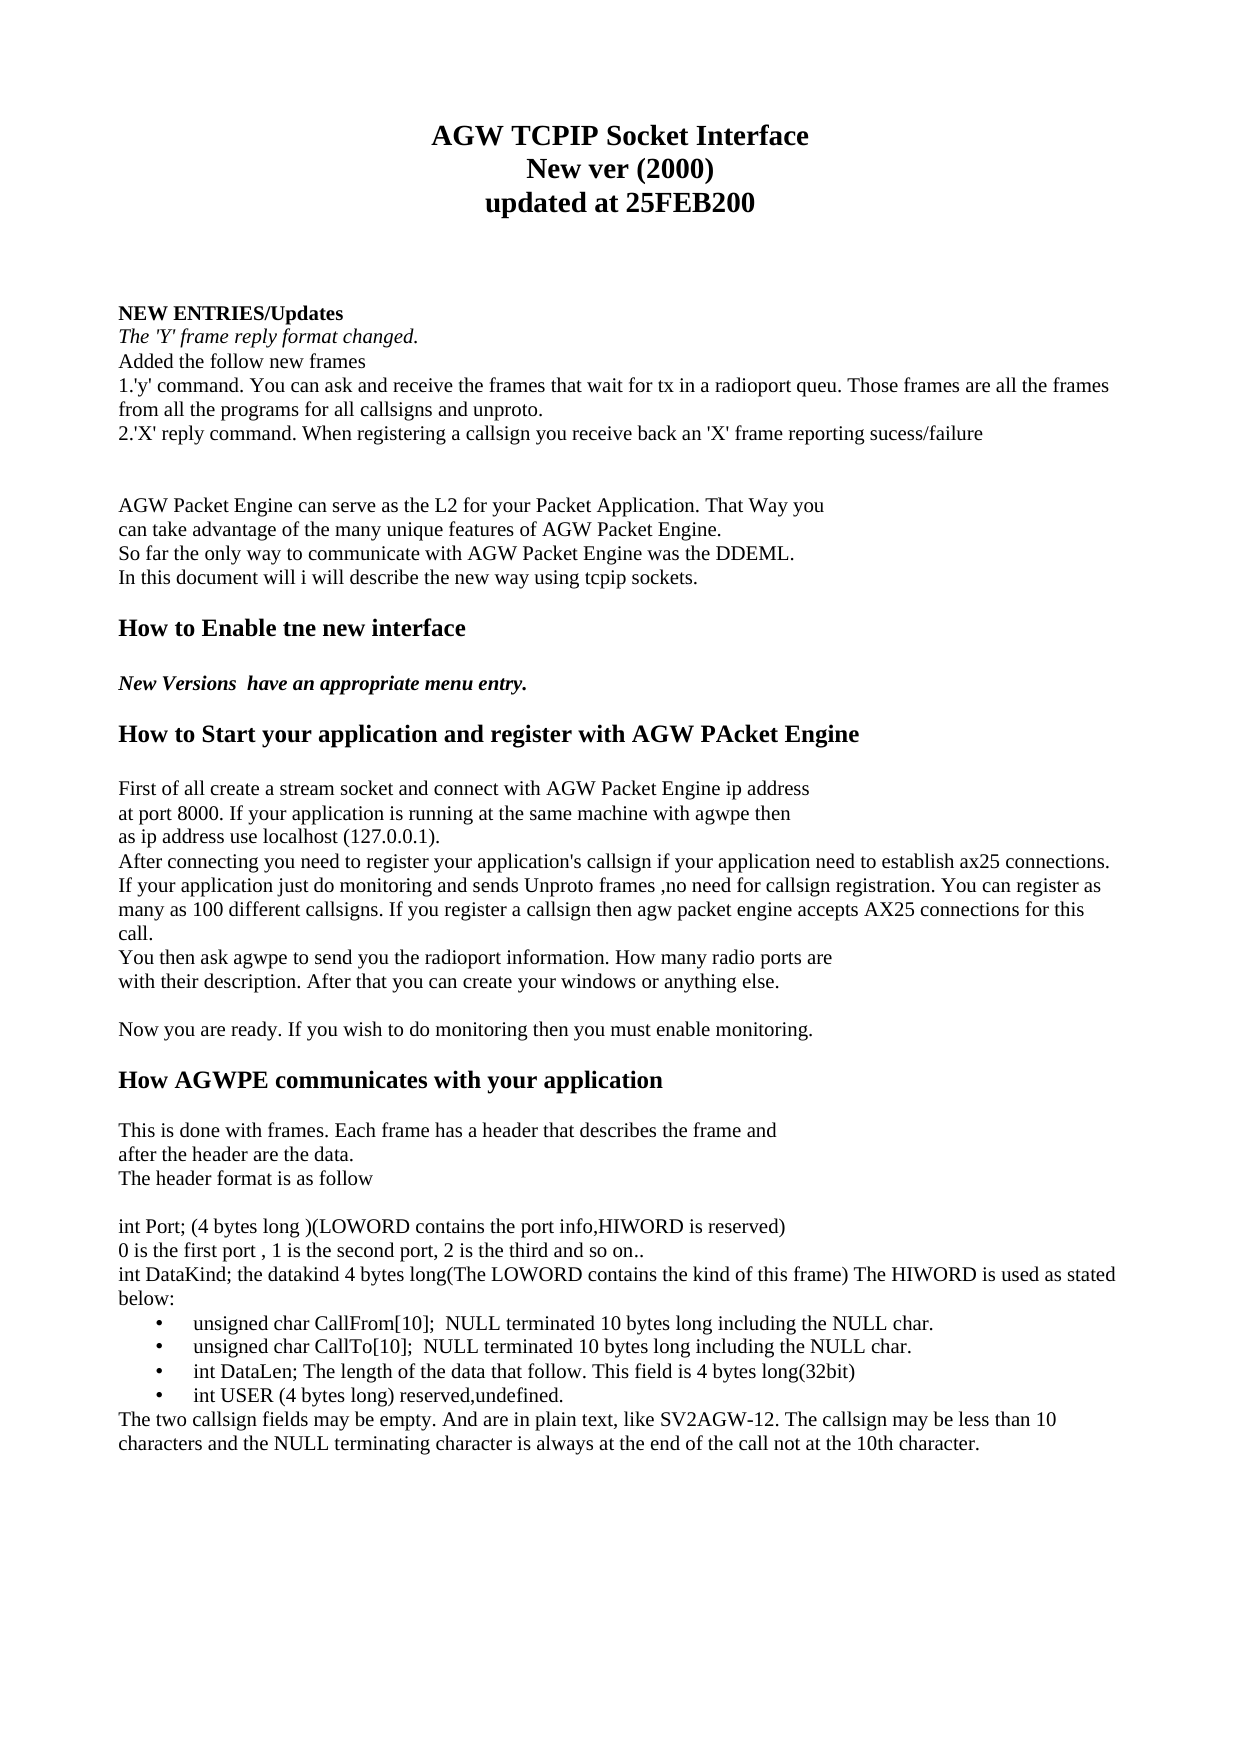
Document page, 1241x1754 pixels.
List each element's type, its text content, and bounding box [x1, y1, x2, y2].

text after the header are the data. [118, 1142, 1122, 1166]
text at port 8000. If your application is running at the same machine with agwpe then [118, 800, 1122, 824]
text How AGWPE communicates with your application [118, 1065, 1122, 1094]
text AGW TCPIP Socket Interface [118, 118, 1122, 152]
text Added the follow new frames [118, 348, 1122, 373]
text can take advantage of the many unique features of AGW Packet Engine. [118, 517, 1122, 541]
text int DataKind; the datakind 4 bytes long(The LOWORD contains the kind of this frame) The HIWORD is used as stated below: [118, 1262, 1122, 1310]
text 1.'y' command. You can ask and receive the frames that wait for tx in a radioport queu. Those frames are all the frames from all the programs for all callsigns and unproto. [118, 373, 1122, 421]
list int USER (4 bytes long) reserved,undefined. [156, 1383, 1122, 1407]
list unsigned char CallFrom[10]; NULL terminated 10 bytes long including the NULL char. [156, 1310, 1122, 1334]
list unsigned char CallTo[10]; NULL terminated 10 bytes long including the NULL char. [156, 1334, 1122, 1358]
text This is done with frames. Each frame has a header that describes the frame and [118, 1118, 1122, 1142]
text New Versions have an appropriate menu entry. [118, 671, 1122, 695]
text The 'Y' frame reply format changed. [118, 324, 1122, 348]
text NEW ENTRIES/Updates [118, 300, 1122, 324]
text In this document will i will describe the new way using tcpip sockets. [118, 565, 1122, 589]
text How to Enable tne new interface [118, 613, 1122, 642]
text How to Start your application and register with AGW PAcket Engine [118, 719, 1122, 748]
text as ip address use localhost (127.0.0.1). [118, 824, 1122, 848]
text 0 is the first port , 1 is the second port, 2 is the third and so on.. [118, 1238, 1122, 1262]
text with their description. After that you can create your windows or anything else. [118, 969, 1122, 993]
text After connecting you need to register your application's callsign if your application need to establish ax25 connections. If your application just do monitoring and sends Unproto frames ,no need for callsign registration. You can register as many as 100 different callsigns. If you register a callsign then agw packet engine accepts AX25 connections for this call. [118, 848, 1122, 945]
text AGW Packet Engine can serve as the L2 for your Packet Application. That Way you [118, 493, 1122, 517]
text Now you are ready. If you wish to do monitoring then you must enable monitoring. [118, 1017, 1122, 1041]
text So far the only way to communicate with AGW Packet Engine was the DDEML. [118, 541, 1122, 565]
text First of all create a stream socket and connect with AGW Packet Engine ip address [118, 776, 1122, 800]
text 2.'X' reply command. When registering a callsign you receive back an 'X' frame reporting sucess/failure [118, 421, 1122, 445]
text You then ask agwpe to send you the radioport information. How many radio ports are [118, 945, 1122, 969]
list int DataLen; The length of the data that follow. This field is 4 bytes long(32bit) [156, 1358, 1122, 1383]
text int Port; (4 bytes long )(LOWORD contains the port info,HIWORD is reserved) [118, 1214, 1122, 1238]
text New ver (2000) [118, 152, 1122, 185]
text The header format is as follow [118, 1166, 1122, 1190]
text updated at 25FEB200 [118, 185, 1122, 219]
text The two callsign fields may be empty. And are in plain text, like SV2AGW-12. The callsign may be less than 10 characters and the NULL terminating character is always at the end of the call not at the 10th character. [118, 1407, 1122, 1455]
